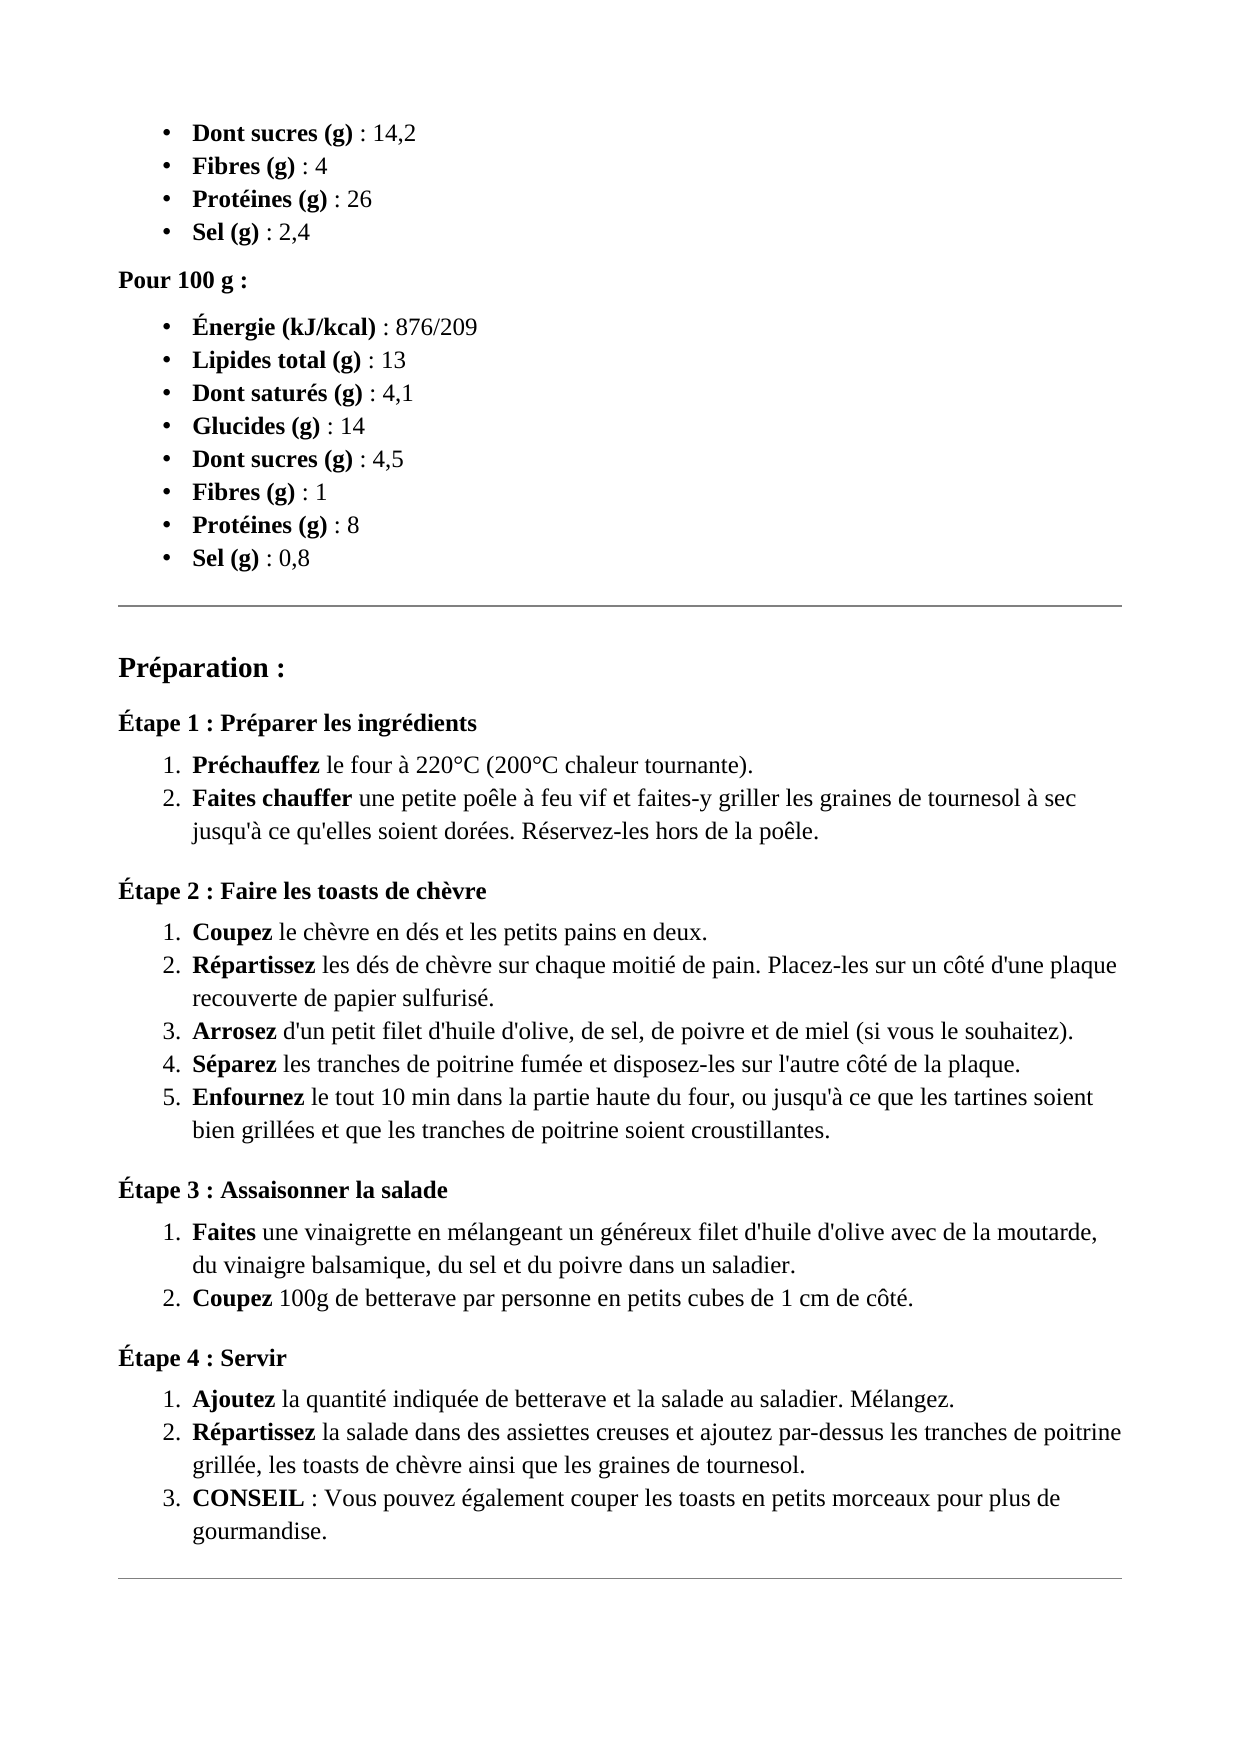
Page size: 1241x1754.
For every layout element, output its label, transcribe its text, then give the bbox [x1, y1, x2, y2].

subtitle Préparation : [118, 650, 1122, 683]
subtitle Étape 2 : Faire les toasts de chèvre [118, 876, 1122, 905]
list Répartissez les dés de chèvre sur chaque moitié de pain. Placez-les sur un côté d'une plaque recouverte de papier sulfurisé. [162, 950, 1122, 1012]
list Coupez 100g de betterave par personne en petits cubes de 1 cm de côté. [162, 1283, 1122, 1311]
text Pour 100 g : [118, 265, 1122, 293]
subtitle Étape 4 : Servir [118, 1343, 1122, 1372]
list Dont sucres (g) : 4,5 [162, 444, 1122, 473]
list Fibres (g) : 1 [162, 477, 1122, 506]
list CONSEIL : Vous pouvez également couper les toasts en petits morceaux pour plus de gourmandise. [162, 1483, 1122, 1545]
list Sel (g) : 0,8 [162, 543, 1122, 572]
list Dont saturés (g) : 4,1 [162, 378, 1122, 407]
list Préchauffez le four à 220°C (200°C chaleur tournante). [162, 750, 1122, 778]
list Arrosez d'un petit filet d'huile d'olive, de sel, de poivre et de miel (si vous le souhaitez). [162, 1016, 1122, 1045]
subtitle Étape 1 : Préparer les ingrédients [118, 708, 1122, 737]
list Protéines (g) : 8 [162, 511, 1122, 539]
list Ajoutez la quantité indiquée de betterave et la salade au saladier. Mélangez. [162, 1384, 1122, 1413]
list Sel (g) : 2,4 [162, 217, 1122, 246]
list Faites chauffer une petite poêle à feu vif et faites-y griller les graines de tournesol à sec jusqu'à ce qu'elles soient dorées. Réservez-les hors de la poêle. [162, 783, 1122, 844]
list Séparez les tranches de poitrine fumée et disposez-les sur l'autre côté de la plaque. [162, 1049, 1122, 1078]
list Enfournez le tout 10 min dans la partie haute du four, ou jusqu'à ce que les tartines soient bien grillées et que les tranches de poitrine soient croustillantes. [162, 1082, 1122, 1144]
list Faites une vinaigrette en mélangeant un généreux filet d'huile d'olive avec de la moutarde, du vinaigre balsamique, du sel et du poivre dans un saladier. [162, 1217, 1122, 1278]
list Énergie (kJ/kcal) : 876/209 [162, 312, 1122, 341]
subtitle Étape 3 : Assaisonner la salade [118, 1175, 1122, 1204]
list Lipides total (g) : 13 [162, 345, 1122, 374]
list Protéines (g) : 26 [162, 184, 1122, 213]
list Répartissez la salade dans des assiettes creuses et ajoutez par-dessus les tranches de poitrine grillée, les toasts de chèvre ainsi que les graines de tournesol. [162, 1417, 1122, 1479]
list Glucides (g) : 14 [162, 411, 1122, 440]
list Dont sucres (g) : 14,2 [162, 118, 1122, 147]
list Fibres (g) : 4 [162, 151, 1122, 180]
list Coupez le chèvre en dés et les petits pains en deux. [162, 917, 1122, 946]
